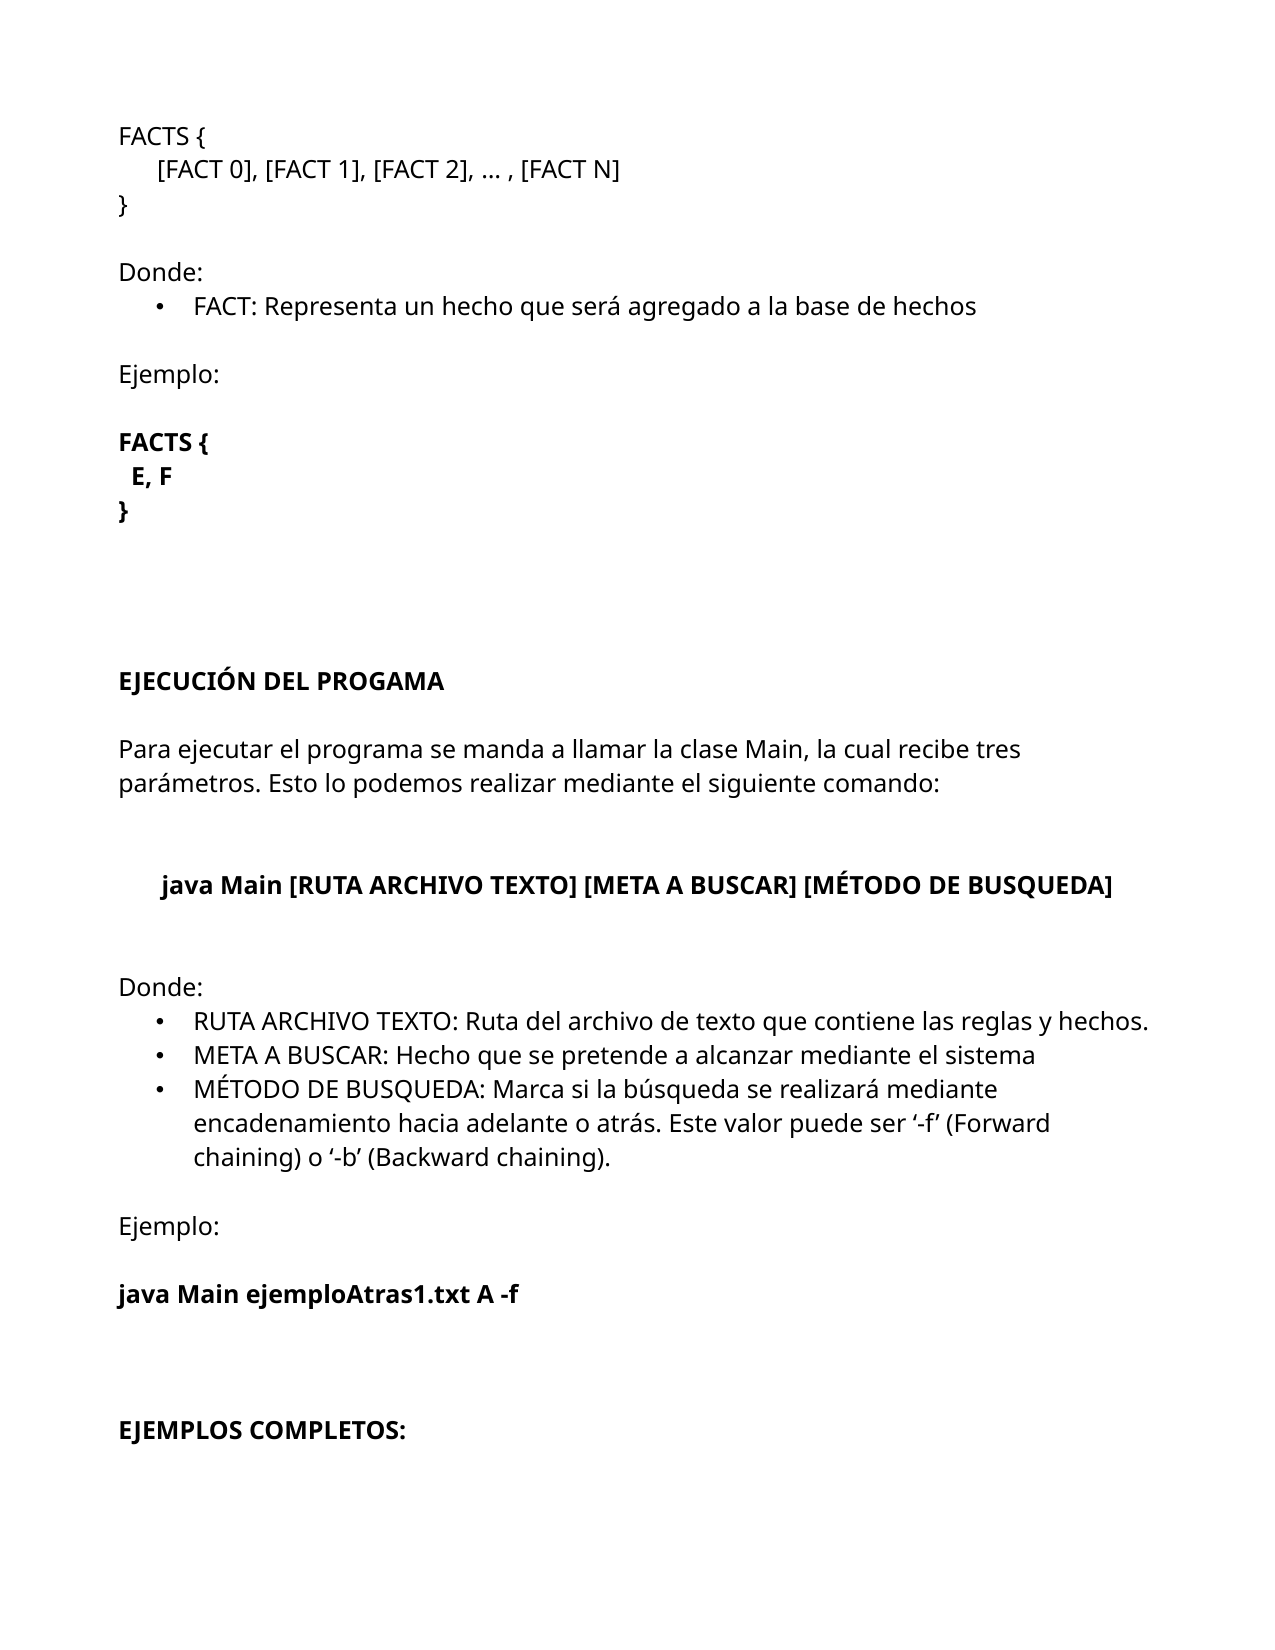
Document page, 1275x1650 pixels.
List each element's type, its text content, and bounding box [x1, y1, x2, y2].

text } [118, 186, 1157, 220]
text } [118, 493, 1157, 527]
text java Main ejemploAtras1.txt A -f [118, 1276, 1157, 1310]
text FACTS { [118, 118, 1157, 152]
text Ejemplo: [118, 1208, 1157, 1242]
text Para ejecutar el programa se manda a llamar la clase Main, la cual recibe tres parámetros. Esto lo podemos realizar mediante el siguiente comando: [118, 731, 1157, 799]
list META A BUSCAR: Hecho que se pretende a alcanzar mediante el sistema [156, 1038, 1157, 1072]
text FACTS { [118, 425, 1157, 459]
list RUTA ARCHIVO TEXTO: Ruta del archivo de texto que contiene las reglas y hechos. [156, 1004, 1157, 1038]
text Donde: [118, 970, 1157, 1004]
text Ejemplo: [118, 357, 1157, 391]
list FACT: Representa un hecho que será agregado a la base de hechos [156, 288, 1157, 322]
text E, F [118, 459, 1157, 493]
text EJECUCIÓN DEL PROGAMA [118, 663, 1157, 697]
text [FACT 0], [FACT 1], [FACT 2], … , [FACT N] [118, 152, 1157, 186]
text EJEMPLOS COMPLETOS: [118, 1412, 1157, 1447]
list MÉTODO DE BUSQUEDA: Marca si la búsqueda se realizará mediante encadenamiento hacia adelante o atrás. Este valor puede ser ‘-f’ (Forward chaining) o ‘-b’ (Backward chaining). [156, 1072, 1157, 1174]
text java Main [RUTA ARCHIVO TEXTO] [META A BUSCAR] [MÉTODO DE BUSQUEDA] [118, 867, 1157, 902]
text Donde: [118, 254, 1157, 288]
